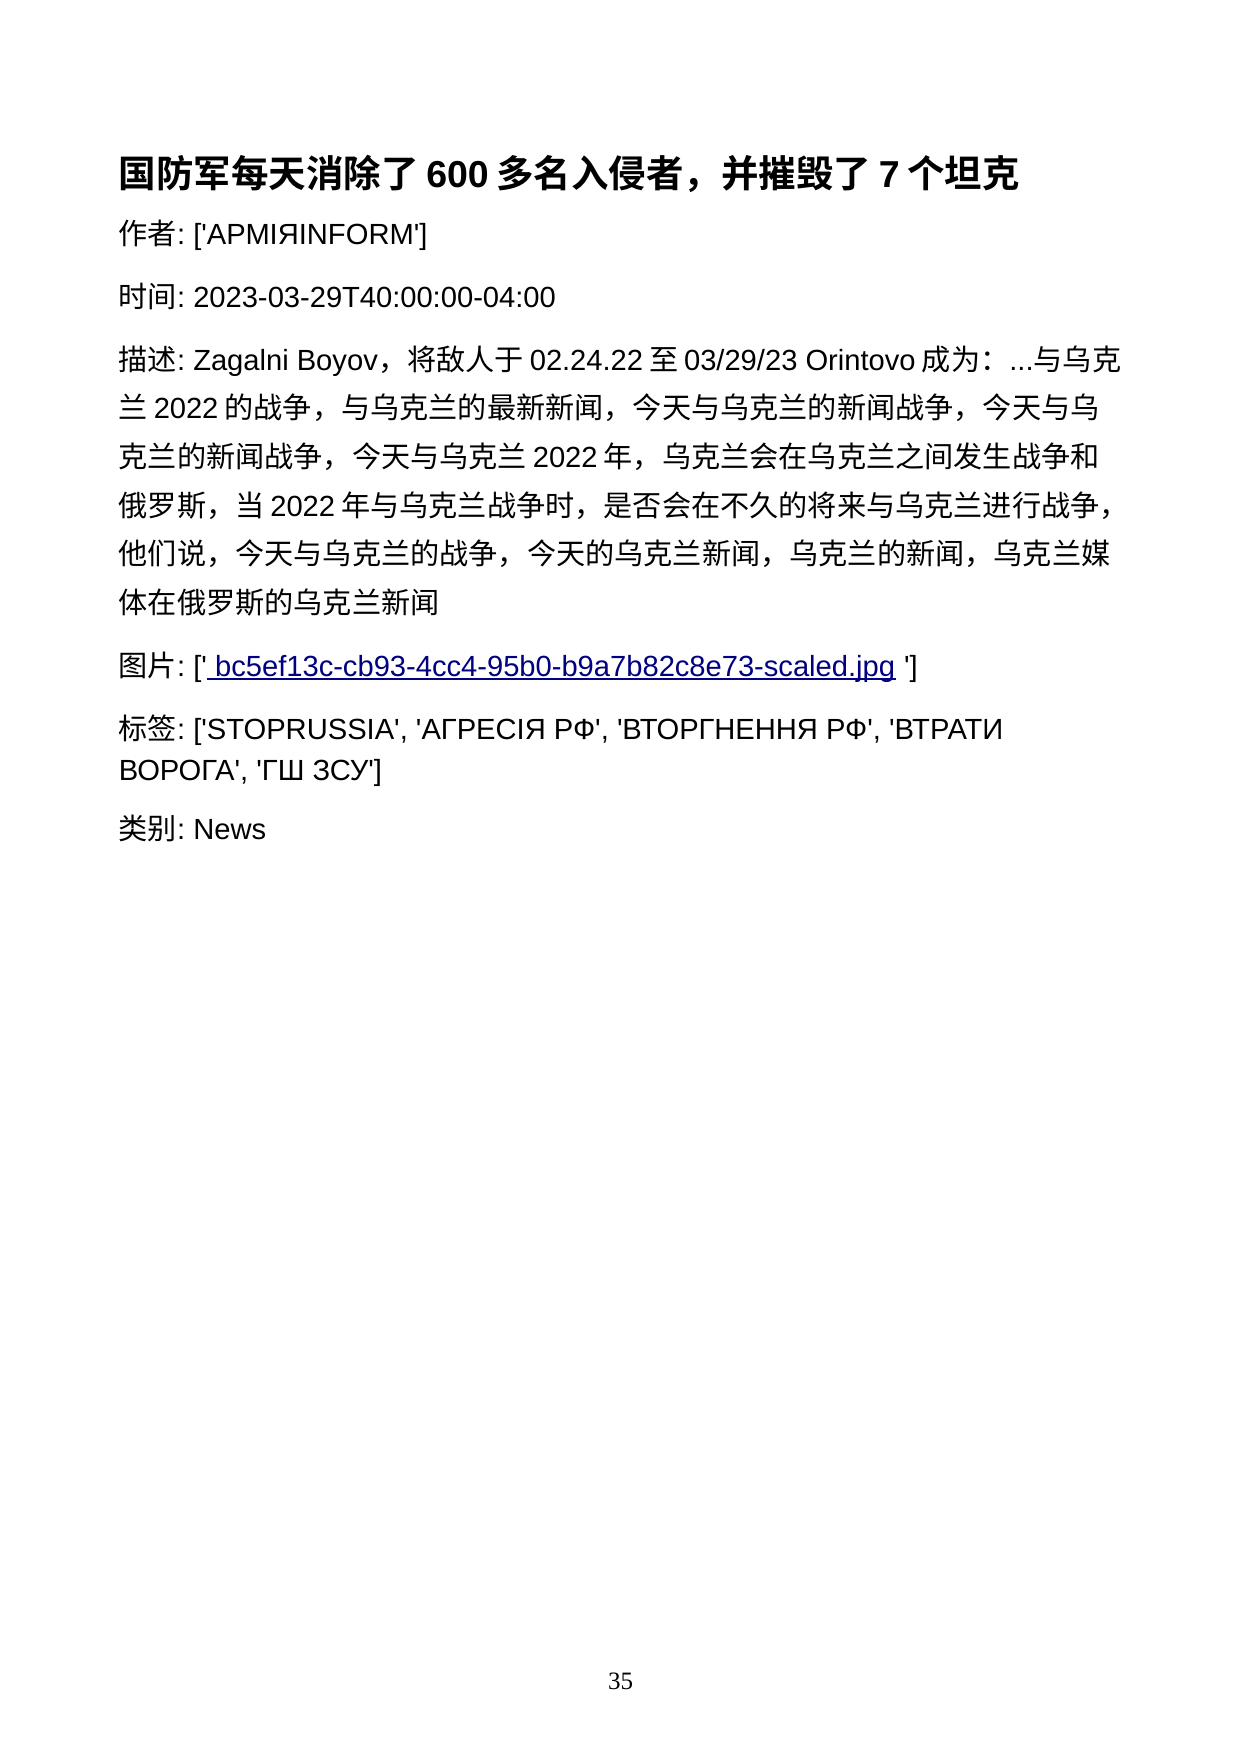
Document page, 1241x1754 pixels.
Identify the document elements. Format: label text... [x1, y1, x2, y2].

subtitle 国防军每天消除了600多名入侵者，并摧毁了7个坦克 [118, 143, 1122, 198]
text 图片: [' bc5ef13c-cb93-4cc4-95b0-b9a7b82c8e73-scaled.jpg '] [118, 642, 1122, 685]
text 类别: News [118, 806, 1122, 848]
text 作者: ['АРМІЯINFORM'] [118, 210, 1122, 253]
text 时间: 2023-03-29T40:00:00-04:00 [118, 273, 1122, 316]
text 标签: ['STOPRUSSIA', 'АГРЕСІЯ РФ', 'ВТОРГНЕННЯ РФ', 'ВТРАТИ ВОРОГА', 'ГШ ЗСУ'] [118, 706, 1122, 786]
text 描述: Zagalni Boyov，将敌人于02.24.22至03/29/23 Orintovo成为：...与乌克兰2022的战争，与乌克兰的最新新闻，今天与乌克兰的新闻战争，今天与乌克兰的新闻战争，今天与乌克兰2022年，乌克兰会在乌克兰之间发生战争和俄罗斯，当2022年与乌克兰战争时，是否会在不久的将来与乌克兰进行战争，他们说，今天与乌克兰的战争，今天的乌克兰新闻，乌克兰的新闻，乌克兰媒体在俄罗斯的乌克兰新闻 [118, 337, 1122, 622]
